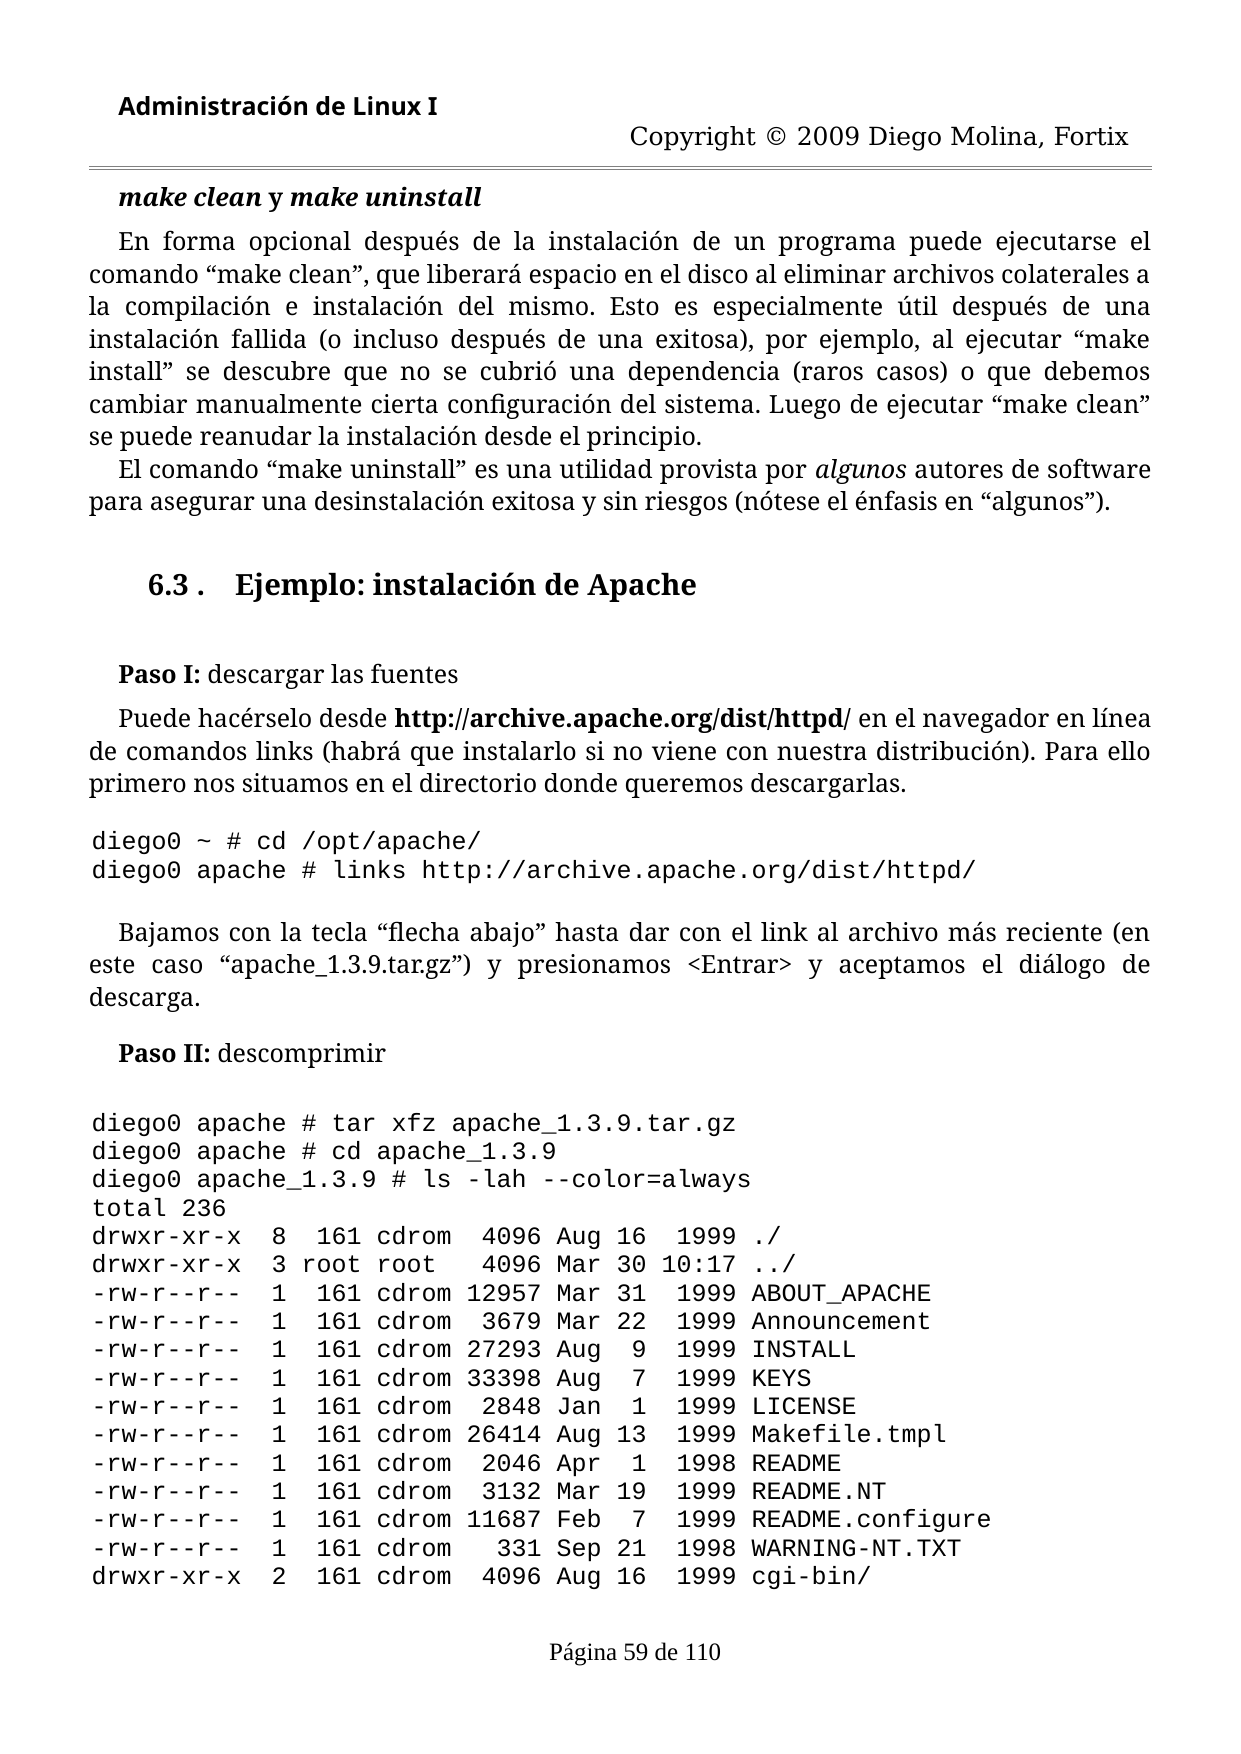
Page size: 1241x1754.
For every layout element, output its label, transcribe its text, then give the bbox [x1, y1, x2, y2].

text -rw-r--r-- 1 161 cdrom 331 Sep 21 1998 WARNING-NT.TXT [88, 1506, 1152, 1534]
text -rw-r--r-- 1 161 cdrom 27293 Aug 9 1999 INSTALL [88, 1307, 1152, 1336]
text -rw-r--r-- 1 161 cdrom 3132 Mar 19 1999 README.NT [88, 1449, 1152, 1477]
subtitle Ejemplo: instalación de Apache [88, 565, 1152, 604]
text diego0 apache # tar xfz apache_1.3.9.tar.gz [88, 1082, 1152, 1109]
text diego0 apache # cd apache_1.3.9 [88, 1109, 1152, 1137]
text -rw-r--r-- 1 161 cdrom 12957 Mar 31 1999 ABOUT_APACHE [88, 1251, 1152, 1279]
text Paso II: descomprimir [88, 1036, 1152, 1069]
text diego0 apache_1.3.9 # ls -lah --color=always [88, 1137, 1152, 1166]
text Puede hacérselo desde http://archive.apache.org/dist/httpd/ en el navegador en línea de comandos links (habrá que instalarlo si no viene con nuestra distribución). Para ello primero nos situamos en el directorio donde queremos descargarlas. [88, 702, 1152, 799]
text diego0 apache # links http://archive.apache.org/dist/httpd/ [88, 828, 1152, 915]
text En forma opcional después de la instalación de un programa puede ejecutarse el comando “make clean”, que liberará espacio en el disco al eliminar archivos colaterales a la compilación e instalación del mismo. Esto es especialmente útil después de una instalación fallida (o incluso después de una exitosa), por ejemplo, al ejecutar “make install” se descubre que no se cubrió una dependencia (raros casos) o que debemos cambiar manualmente cierta configuración del sistema. Luego de ejecutar “make clean” se puede reanudar la instalación desde el principio. [88, 225, 1152, 452]
text -rw-r--r-- 1 161 cdrom 11687 Feb 7 1999 README.configure [88, 1477, 1152, 1506]
text -rw-r--r-- 1 161 cdrom 26414 Aug 13 1999 Makefile.tmpl [88, 1392, 1152, 1421]
text -rw-r--r-- 1 161 cdrom 2046 Apr 1 1998 README [88, 1421, 1152, 1449]
text Bajamos con la tecla “flecha abajo” hasta dar con el link al archivo más reciente (en este caso “apache_1.3.9.tar.gz”) y presionamos <Entrar> y aceptamos el diálogo de descarga. [88, 915, 1152, 1013]
text -rw-r--r-- 1 161 cdrom 2848 Jan 1 1999 LICENSE [88, 1364, 1152, 1392]
text total 236 [88, 1166, 1152, 1194]
text drwxr-xr-x 3 root root 4096 Mar 30 10:17 ../ [88, 1222, 1152, 1251]
text drwxr-xr-x 8 161 cdrom 4096 Aug 16 1999 ./ [88, 1194, 1152, 1222]
text -rw-r--r-- 1 161 cdrom 3679 Mar 22 1999 Announcement [88, 1279, 1152, 1307]
text Paso I: descargar las fuentes [88, 657, 1152, 690]
text diego0 ~ # cd /opt/apache/ [88, 800, 1152, 828]
text -rw-r--r-- 1 161 cdrom 33398 Aug 7 1999 KEYS [88, 1336, 1152, 1364]
text drwxr-xr-x 2 161 cdrom 4096 Aug 16 1999 cgi-bin/ [88, 1534, 1152, 1621]
text El comando “make uninstall” es una utilidad provista por algunos autores de software para asegurar una desinstalación exitosa y sin riesgos (nótese el énfasis en “algunos”). [88, 452, 1152, 517]
text make clean y make uninstall [88, 181, 1152, 213]
